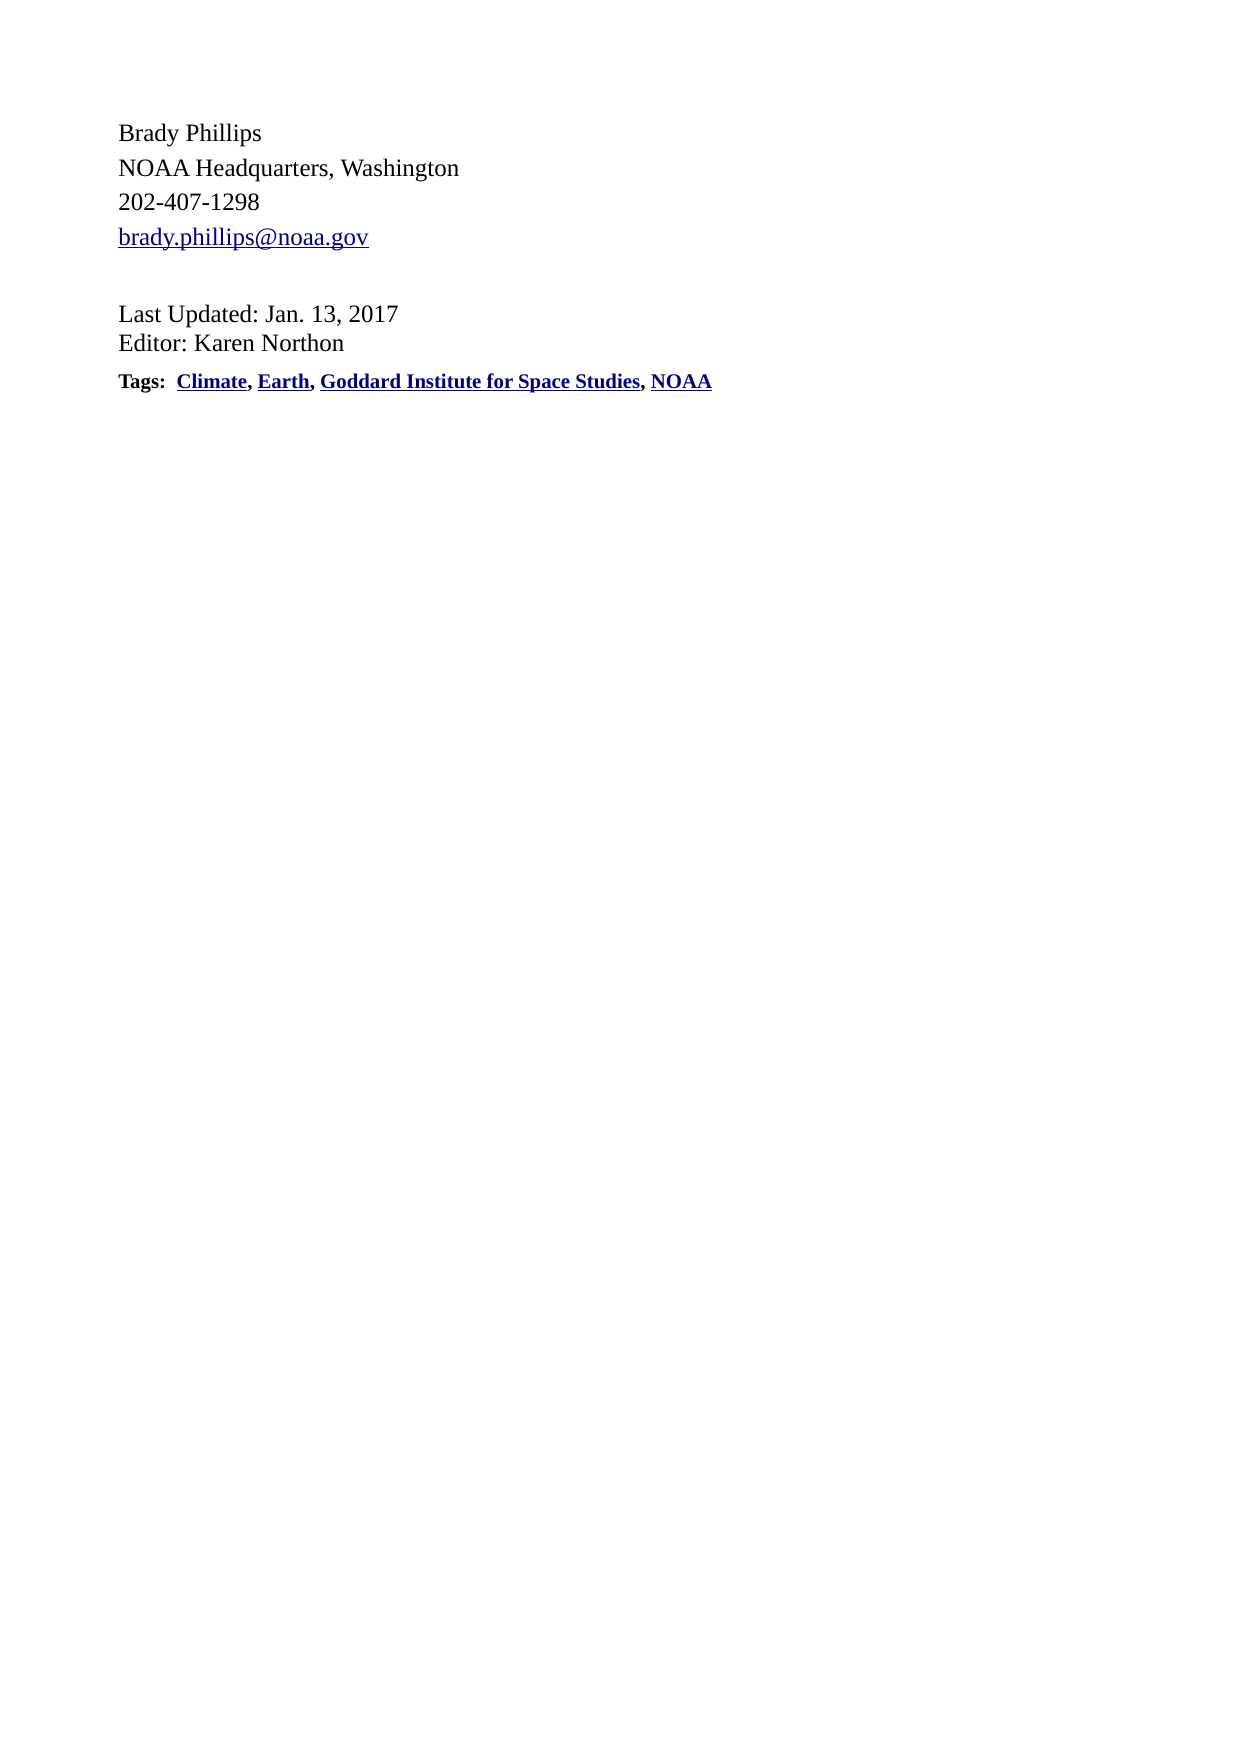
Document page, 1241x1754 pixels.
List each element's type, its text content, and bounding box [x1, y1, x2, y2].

text Brady Phillips NOAA Headquarters, Washington 202-407-1298 brady.phillips@noaa.gov [118, 118, 1122, 250]
subtitle Tags: Climate, Earth, Goddard Institute for Space Studies, NOAA [118, 369, 1122, 393]
text Editor: Karen Northon [118, 328, 1122, 357]
text Last Updated: Jan. 13, 2017 [118, 299, 1122, 328]
